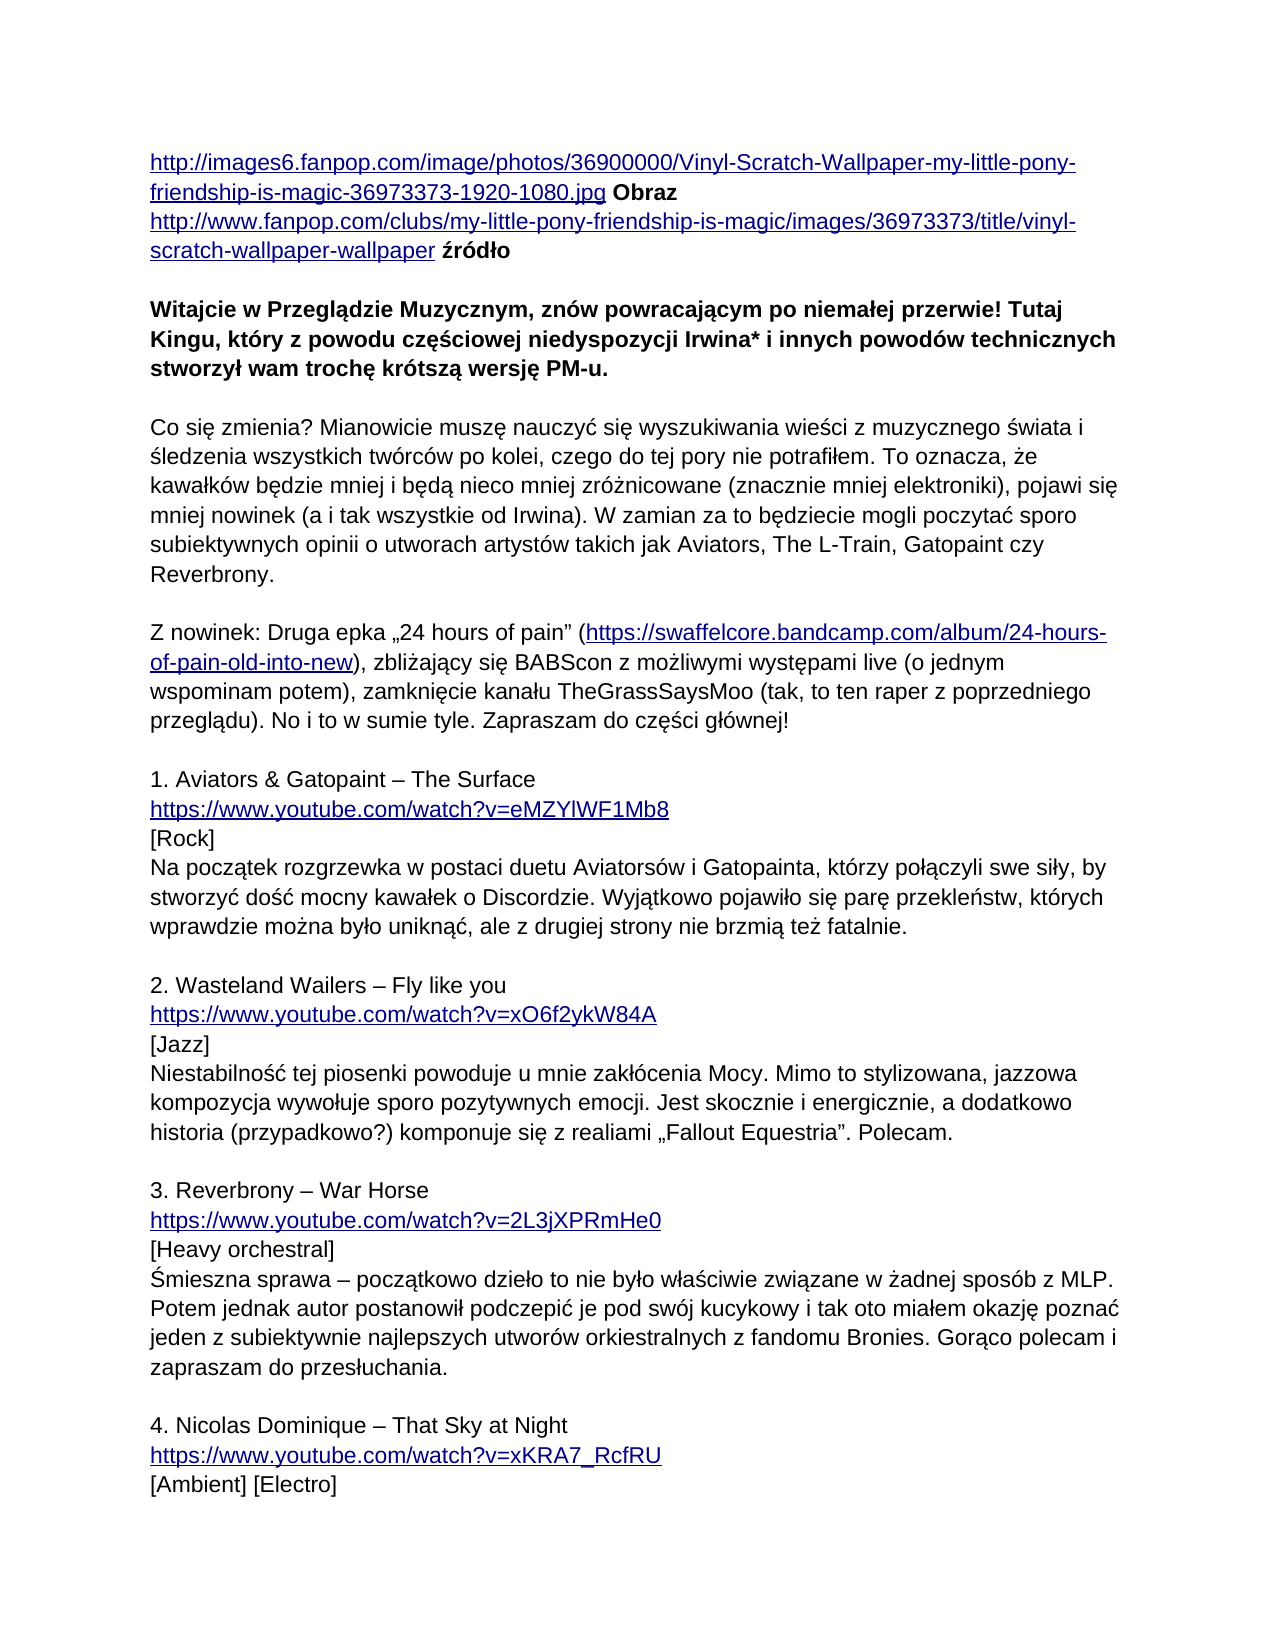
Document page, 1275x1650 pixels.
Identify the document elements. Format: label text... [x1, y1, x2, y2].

text https://www.youtube.com/watch?v=eMZYlWF1Mb8 [150, 796, 1125, 822]
text 4. Nicolas Dominique – That Sky at Night [150, 1413, 1125, 1439]
text Z nowinek: Druga epka „24 hours of pain” (https://swaffelcore.bandcamp.com/album/24-hours-of-pain-old-into-new), zbliżający się BABScon z możliwymi występami live (o jednym wspominam potem), zamknięcie kanału TheGrassSaysMoo (tak, to ten raper z poprzedniego przeglądu). No i to w sumie tyle. Zapraszam do części głównej! [150, 620, 1125, 734]
text Na początek rozgrzewka w postaci duetu Aviatorsów i Gatopainta, którzy połączyli swe siły, by stworzyć dość mocny kawałek o Discordzie. Wyjątkowo pojawiło się parę przekleństw, których wprawdzie można było uniknąć, ale z drugiej strony nie brzmią też fatalnie. [150, 855, 1125, 939]
text Witajcie w Przeglądzie Muzycznym, znów powracającym po niemałej przerwie! Tutaj Kingu, który z powodu częściowej niedyspozycji Irwina* i innych powodów technicznych stworzył wam trochę krótszą wersję PM-u. [150, 297, 1125, 381]
text [Ambient] [Electro] [150, 1472, 1125, 1497]
text http://www.fanpop.com/clubs/my-little-pony-friendship-is-magic/images/36973373/title/vinyl-scratch-wallpaper-wallpaper źródło [150, 209, 1125, 264]
text 2. Wasteland Wailers – Fly like you [150, 972, 1125, 998]
text Co się zmienia? Mianowicie muszę nauczyć się wyszukiwania wieści z muzycznego świata i śledzenia wszystkich twórców po kolei, czego do tej pory nie potrafiłem. To oznacza, że kawałków będzie mniej i będą nieco mniej zróżnicowane (znacznie mniej elektroniki), pojawi się mniej nowinek (a i tak wszystkie od Irwina). W zamian za to będziecie mogli poczytać sporo subiektywnych opinii o utworach artystów takich jak Aviators, The L-Train, Gatopaint czy Reverbrony. [150, 414, 1125, 587]
text 1. Aviators & Gatopaint – The Surface [150, 767, 1125, 792]
text https://www.youtube.com/watch?v=2L3jXPRmHe0 [150, 1207, 1125, 1233]
text [Rock] [150, 826, 1125, 851]
text [Jazz] [150, 1031, 1125, 1057]
text [Heavy orchestral] [150, 1237, 1125, 1262]
text Śmieszna sprawa – początkowo dzieło to nie było właściwie związane w żadnej sposób z MLP. Potem jednak autor postanowił podczepić je pod swój kucykowy i tak oto miałem okazję poznać jeden z subiektywnie najlepszych utworów orkiestralnych z fandomu Bronies. Gorąco polecam i zapraszam do przesłuchania. [150, 1266, 1125, 1380]
text 3. Reverbrony – War Horse [150, 1178, 1125, 1204]
text https://www.youtube.com/watch?v=xO6f2ykW84A [150, 1002, 1125, 1027]
text https://www.youtube.com/watch?v=xKRA7_RcfRU [150, 1442, 1125, 1468]
text http://images6.fanpop.com/image/photos/36900000/Vinyl-Scratch-Wallpaper-my-little-pony-friendship-is-magic-36973373-1920-1080.jpg Obraz [150, 150, 1125, 205]
text Niestabilność tej piosenki powoduje u mnie zakłócenia Mocy. Mimo to stylizowana, jazzowa kompozycja wywołuje sporo pozytywnych emocji. Jest skocznie i energicznie, a dodatkowo historia (przypadkowo?) komponuje się z realiami „Fallout Equestria”. Polecam. [150, 1061, 1125, 1145]
